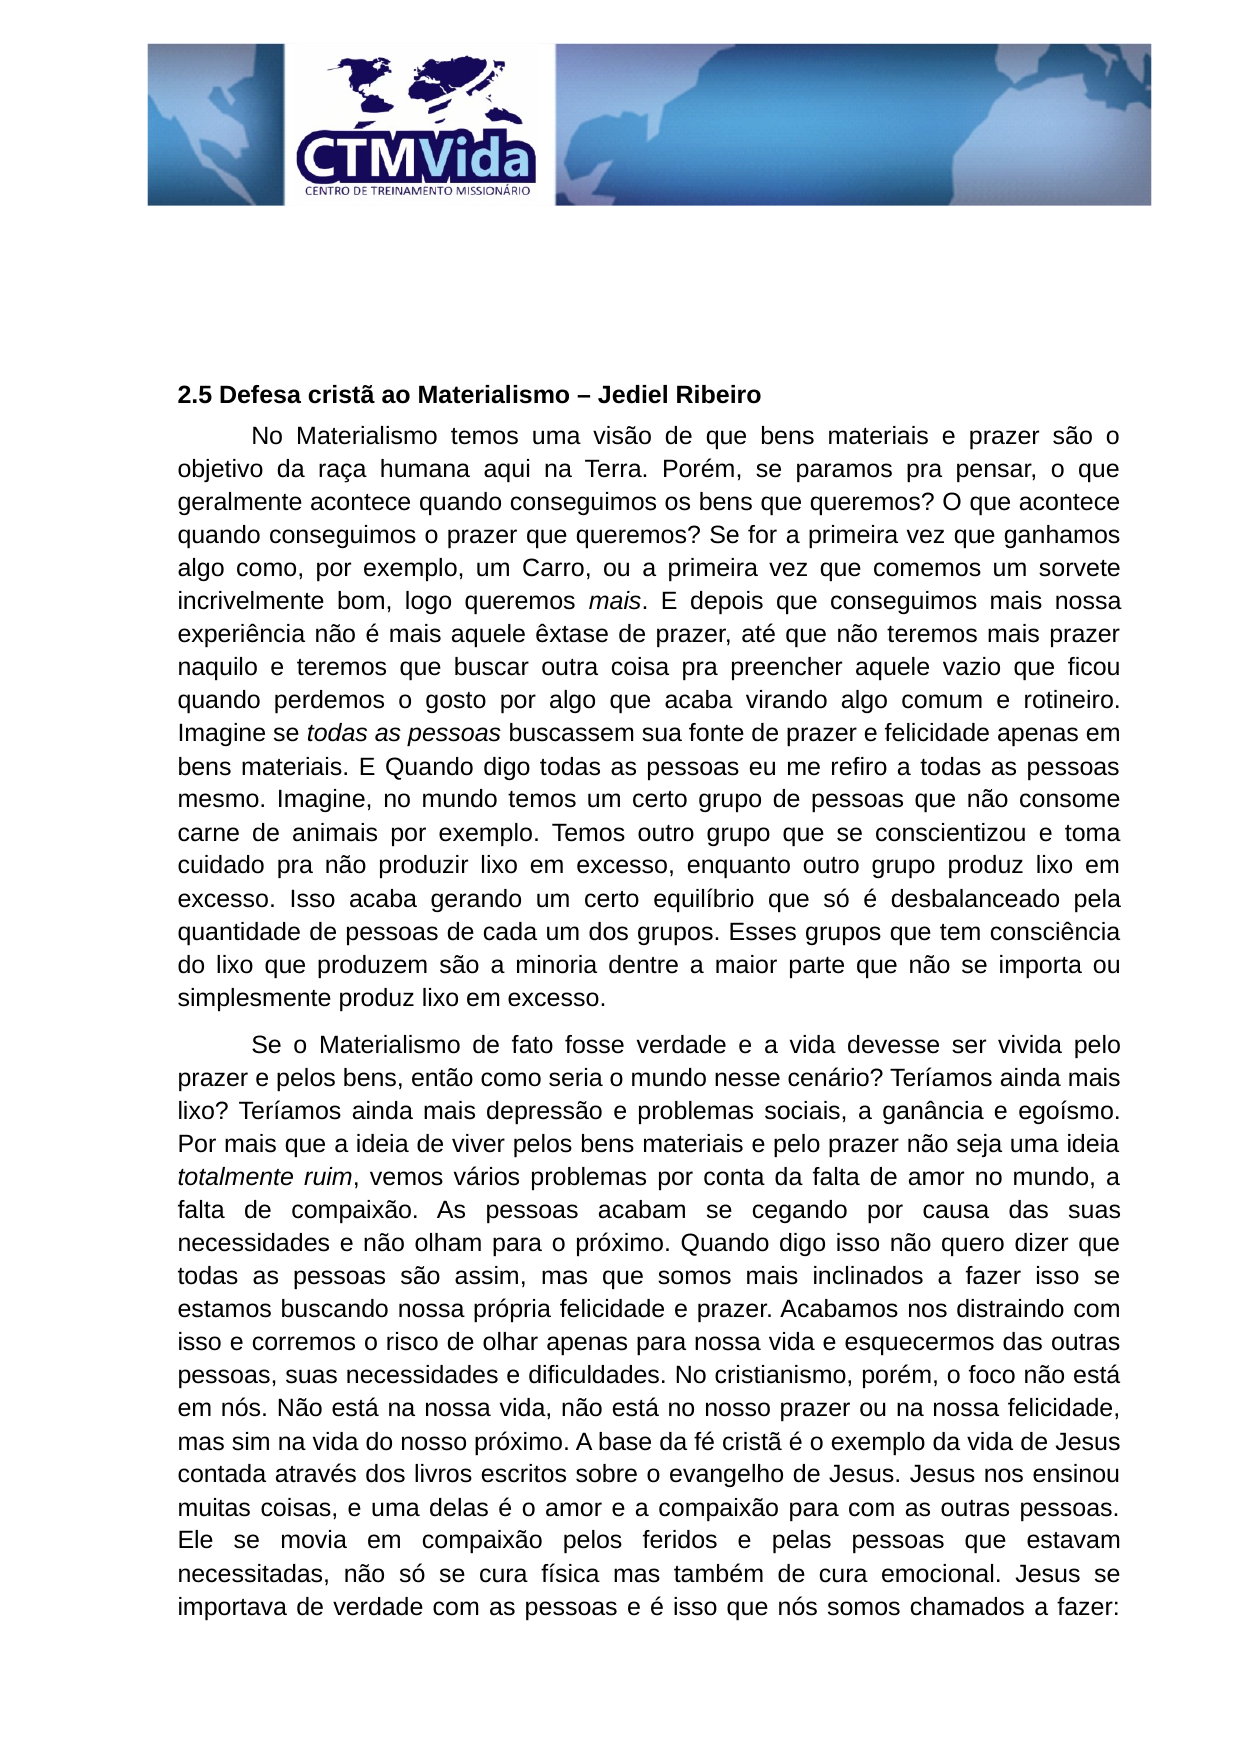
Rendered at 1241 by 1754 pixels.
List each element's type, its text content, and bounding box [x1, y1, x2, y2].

subtitle 2.5 Defesa cristã ao Materialismo – Jediel Ribeiro [177, 380, 1122, 409]
picture [147, 43, 1152, 206]
text No Materialismo temos uma visão de que bens materiais e prazer são o objetivo da raça humana aqui na Terra. Porém, se paramos pra pensar, o que geralmente acontece quando conseguimos os bens que queremos? O que acontece quando conseguimos o prazer que queremos? Se for a primeira vez que ganhamos algo como, por exemplo, um Carro, ou a primeira vez que comemos um sorvete incrivelmente bom, logo queremos mais. E depois que conseguimos mais nossa experiência não é mais aquele êxtase de prazer, até que não teremos mais prazer naquilo e teremos que buscar outra coisa pra preencher aquele vazio que ficou quando perdemos o gosto por algo que acaba virando algo comum e rotineiro. Imagine se todas as pessoas buscassem sua fonte de prazer e felicidade apenas em bens materiais. E Quando digo todas as pessoas eu me refiro a todas as pessoas mesmo. Imagine, no mundo temos um certo grupo de pessoas que não consome carne de animais por exemplo. Temos outro grupo que se conscientizou e toma cuidado pra não produzir lixo em excesso, enquanto outro grupo produz lixo em excesso. Isso acaba gerando um certo equilíbrio que só é desbalanceado pela quantidade de pessoas de cada um dos grupos. Esses grupos que tem consciência do lixo que produzem são a minoria dentre a maior parte que não se importa ou simplesmente produz lixo em excesso. [177, 421, 1122, 1011]
text Se o Materialismo de fato fosse verdade e a vida devesse ser vivida pelo prazer e pelos bens, então como seria o mundo nesse cenário? Teríamos ainda mais lixo? Teríamos ainda mais depressão e problemas sociais, a ganância e egoísmo. Por mais que a ideia de viver pelos bens materiais e pelo prazer não seja uma ideia totalmente ruim, vemos vários problemas por conta da falta de amor no mundo, a falta de compaixão. As pessoas acabam se cegando por causa das suas necessidades e não olham para o próximo. Quando digo isso não quero dizer que todas as pessoas são assim, mas que somos mais inclinados a fazer isso se estamos buscando nossa própria felicidade e prazer. Acabamos nos distraindo com isso e corremos o risco de olhar apenas para nossa vida e esquecermos das outras pessoas, suas necessidades e dificuldades. No cristianismo, porém, o foco não está em nós. Não está na nossa vida, não está no nosso prazer ou na nossa felicidade, mas sim na vida do nosso próximo. A base da fé cristã é o exemplo da vida de Jesus contada através dos livros escritos sobre o evangelho de Jesus. Jesus nos ensinou muitas coisas, e uma delas é o amor e a compaixão para com as outras pessoas. Ele se movia em compaixão pelos feridos e pelas pessoas que estavam necessitadas, não só se cura física mas também de cura emocional. Jesus se importava de verdade com as pessoas e é isso que nós somos chamados a fazer: [177, 1030, 1122, 1620]
